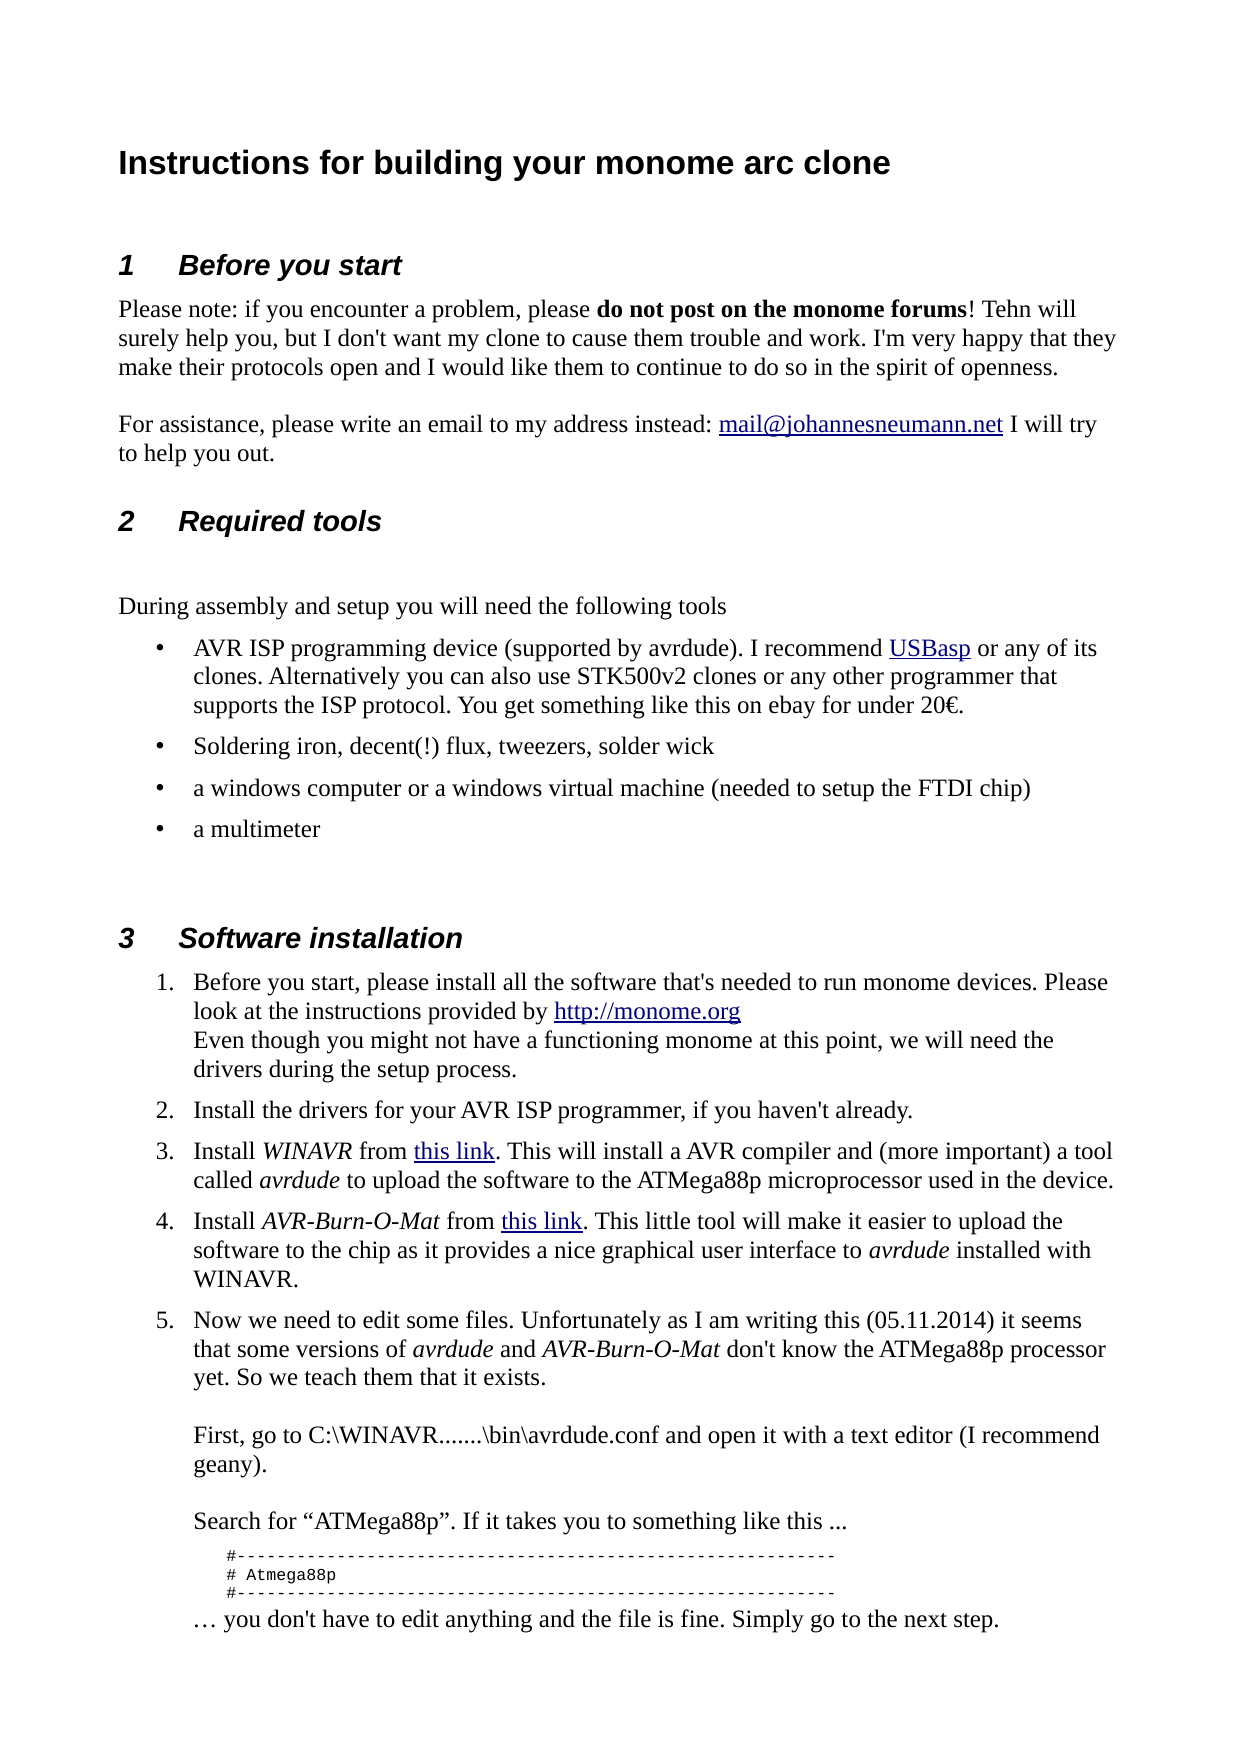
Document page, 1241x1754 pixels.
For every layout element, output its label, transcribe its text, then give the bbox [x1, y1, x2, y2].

text For assistance, please write an email to my address instead: mail@johannesneumann.net I will try to help you out. [118, 409, 1122, 467]
list a windows computer or a windows virtual machine (needed to setup the FTDI chip) [156, 773, 1122, 801]
text … you don't have to edit anything and the file is fine. Simply go to the next step. [118, 1604, 1122, 1633]
list Install the drivers for your AVR ISP programmer, if you haven't already. [156, 1095, 1122, 1124]
list a multimeter [156, 814, 1122, 843]
subtitle Software installation [118, 921, 1122, 955]
list Install WINAVR from this link. This will install a AVR compiler and (more important) a tool called avrdude to upload the software to the ATMega88p microprocessor used in the device. [156, 1136, 1122, 1194]
subtitle Required tools [118, 504, 1122, 538]
list Now we need to edit some files. Unfortunately as I am writing this (05.11.2014) it seems that some versions of avrdude and AVR-Burn-O-Mat don't know the ATMega88p processor yet. So we teach them that it exists. First, go to C:\WINAVR.......\bin\avrdude.conf and open it with a text editor (I recommend geany). Search for “ATMega88p”. If it takes you to something like this ... [156, 1305, 1122, 1535]
text #------------------------------------------------------------ [226, 1585, 1122, 1604]
text Please note: if you encounter a problem, please do not post on the monome forums! Tehn will surely help you, but I don't want my clone to cause them trouble and work. I'm very happy that they make their protocols open and I would like them to continue to do so in the spirit of openness. [118, 294, 1122, 380]
list AVR ISP programming device (supported by avrdude). I recommend USBasp or any of its clones. Alternatively you can also use STK500v2 clones or any other programmer that supports the ISP protocol. You get something like this on ebay for under 20€. [156, 633, 1122, 719]
subtitle Instructions for building your monome arc clone [118, 143, 1122, 182]
text # Atmega88p [226, 1566, 1122, 1585]
subtitle Before you start [118, 248, 1122, 282]
list Soldering iron, decent(!) flux, tweezers, solder wick [156, 731, 1122, 760]
list Install AVR-Burn-O-Mat from this link. This little tool will make it easier to upload the software to the chip as it provides a nice graphical user interface to avrdude installed with WINAVR. [156, 1206, 1122, 1292]
list Before you start, please install all the software that's needed to run monome devices. Please look at the instructions provided by http://monome.org Even though you might not have a functioning monome at this point, we will need the drivers during the setup process. [156, 967, 1122, 1082]
text During assembly and setup you will need the following tools [118, 591, 1122, 620]
text #------------------------------------------------------------ [226, 1547, 1122, 1566]
